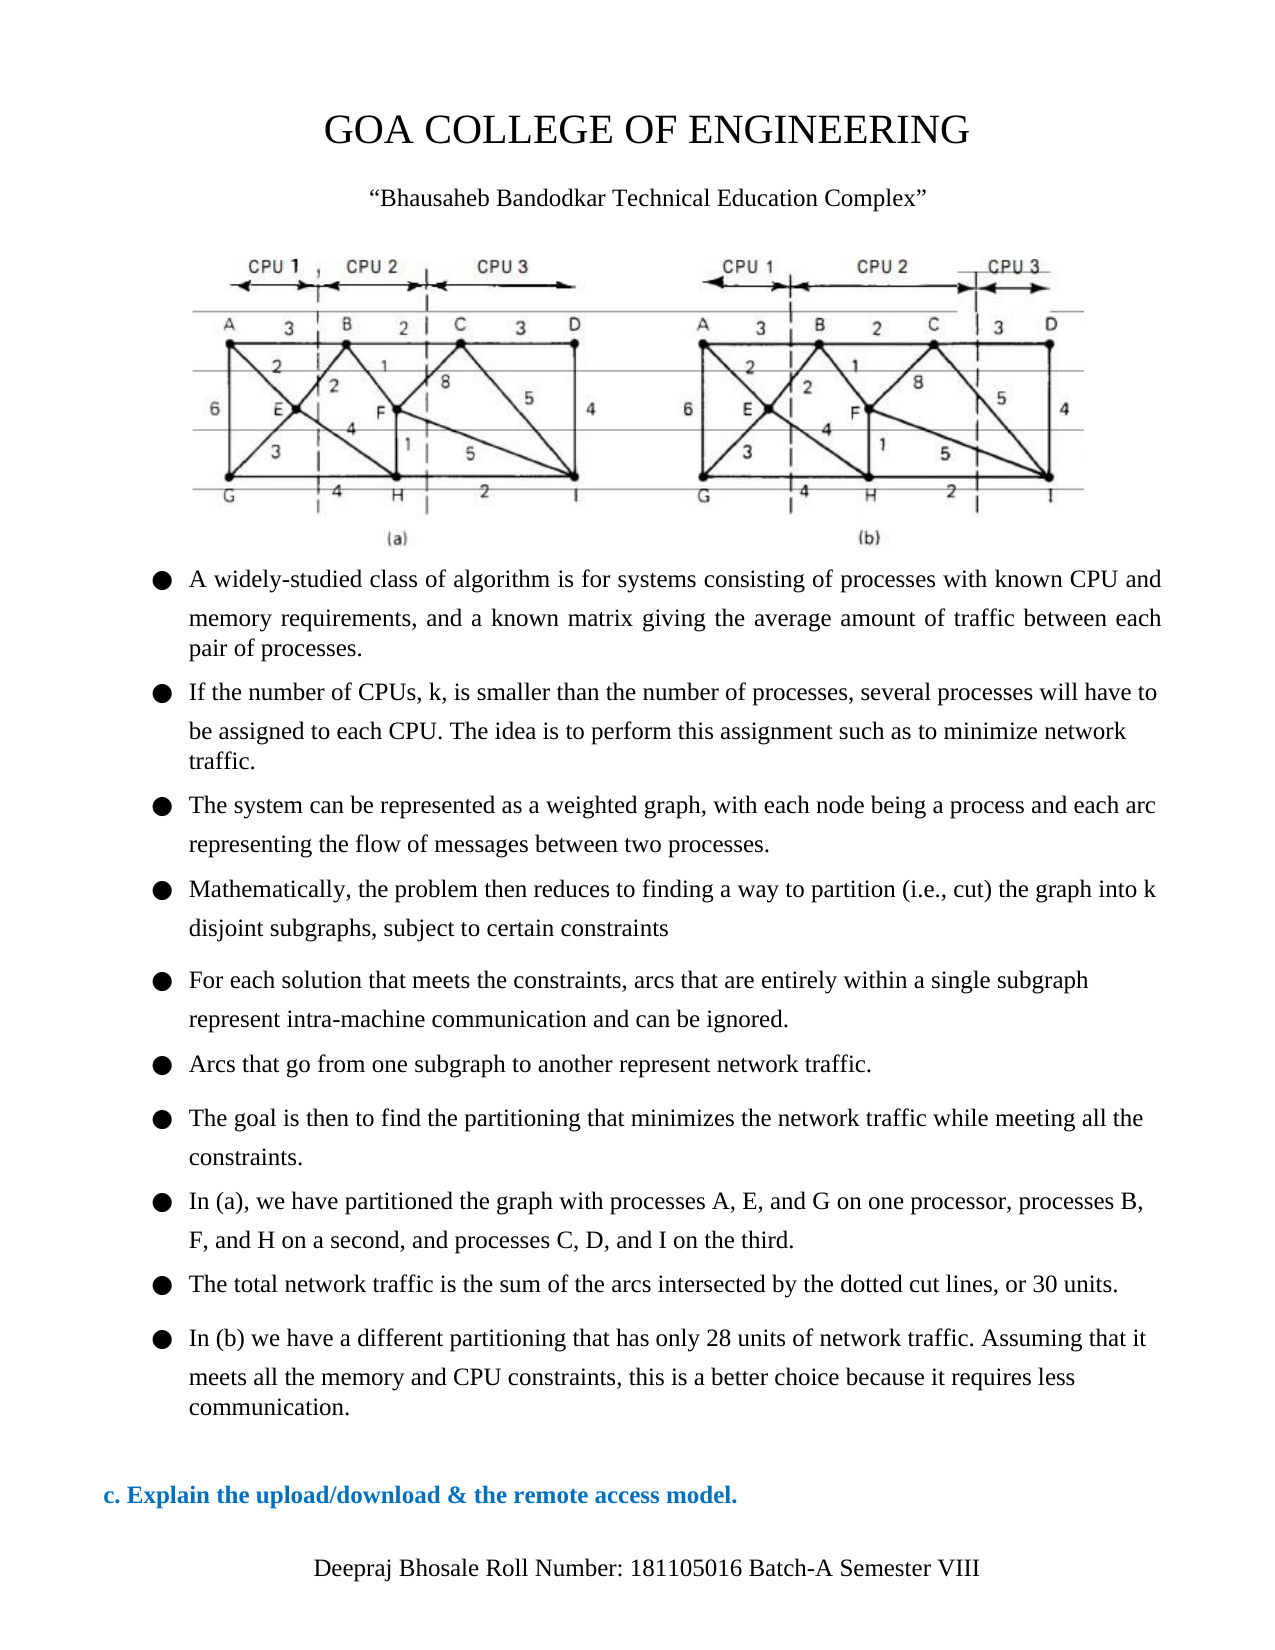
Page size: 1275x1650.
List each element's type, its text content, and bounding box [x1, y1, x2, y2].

list The total network traffic is the sum of the arcs intersected by the dotted cut lines, or 30 units. [151, 1256, 1191, 1307]
list For each solution that meets the constraints, arcs that are entirely within a single subgraph represent intra-machine communication and can be ignored. [151, 952, 1126, 1033]
list A widely-studied class of algorithm is for systems consisting of processes with known CPU and memory requirements, and a known matrix giving the average amount of traffic between each pair of processes. [151, 254, 1163, 662]
list If the number of CPUs, k, is smaller than the number of processes, several processes will have to be assigned to each CPU. The idea is to perform this assignment such as to minimize network traffic. [151, 664, 1175, 775]
list Arcs that go from one subgraph to another represent network traffic. [151, 1036, 1191, 1087]
list In (b) we have a different partitioning that has only 28 units of network traffic. Assuming that it meets all the memory and CPU constraints, this is a better choice because it requires less communication. [151, 1309, 1168, 1421]
picture [192, 259, 1084, 548]
list The system can be represented as a weighted graph, with each node being a process and each arc representing the flow of messages between two processes. [151, 777, 1159, 858]
list The goal is then to find the partitioning that minimizes the network traffic while meeting all the constraints. [151, 1089, 1170, 1170]
list Mathematically, the problem then reduces to finding a way to partition (i.e., cut) the graph into k disjoint subgraphs, subject to certain constraints [151, 860, 1172, 941]
list In (a), we have partitioned the graph with processes A, E, and G on one processor, processes B, F, and H on a second, and processes C, D, and I on the third. [151, 1172, 1166, 1253]
subtitle c. Explain the upload/download & the remote access model. [103, 1480, 755, 1508]
